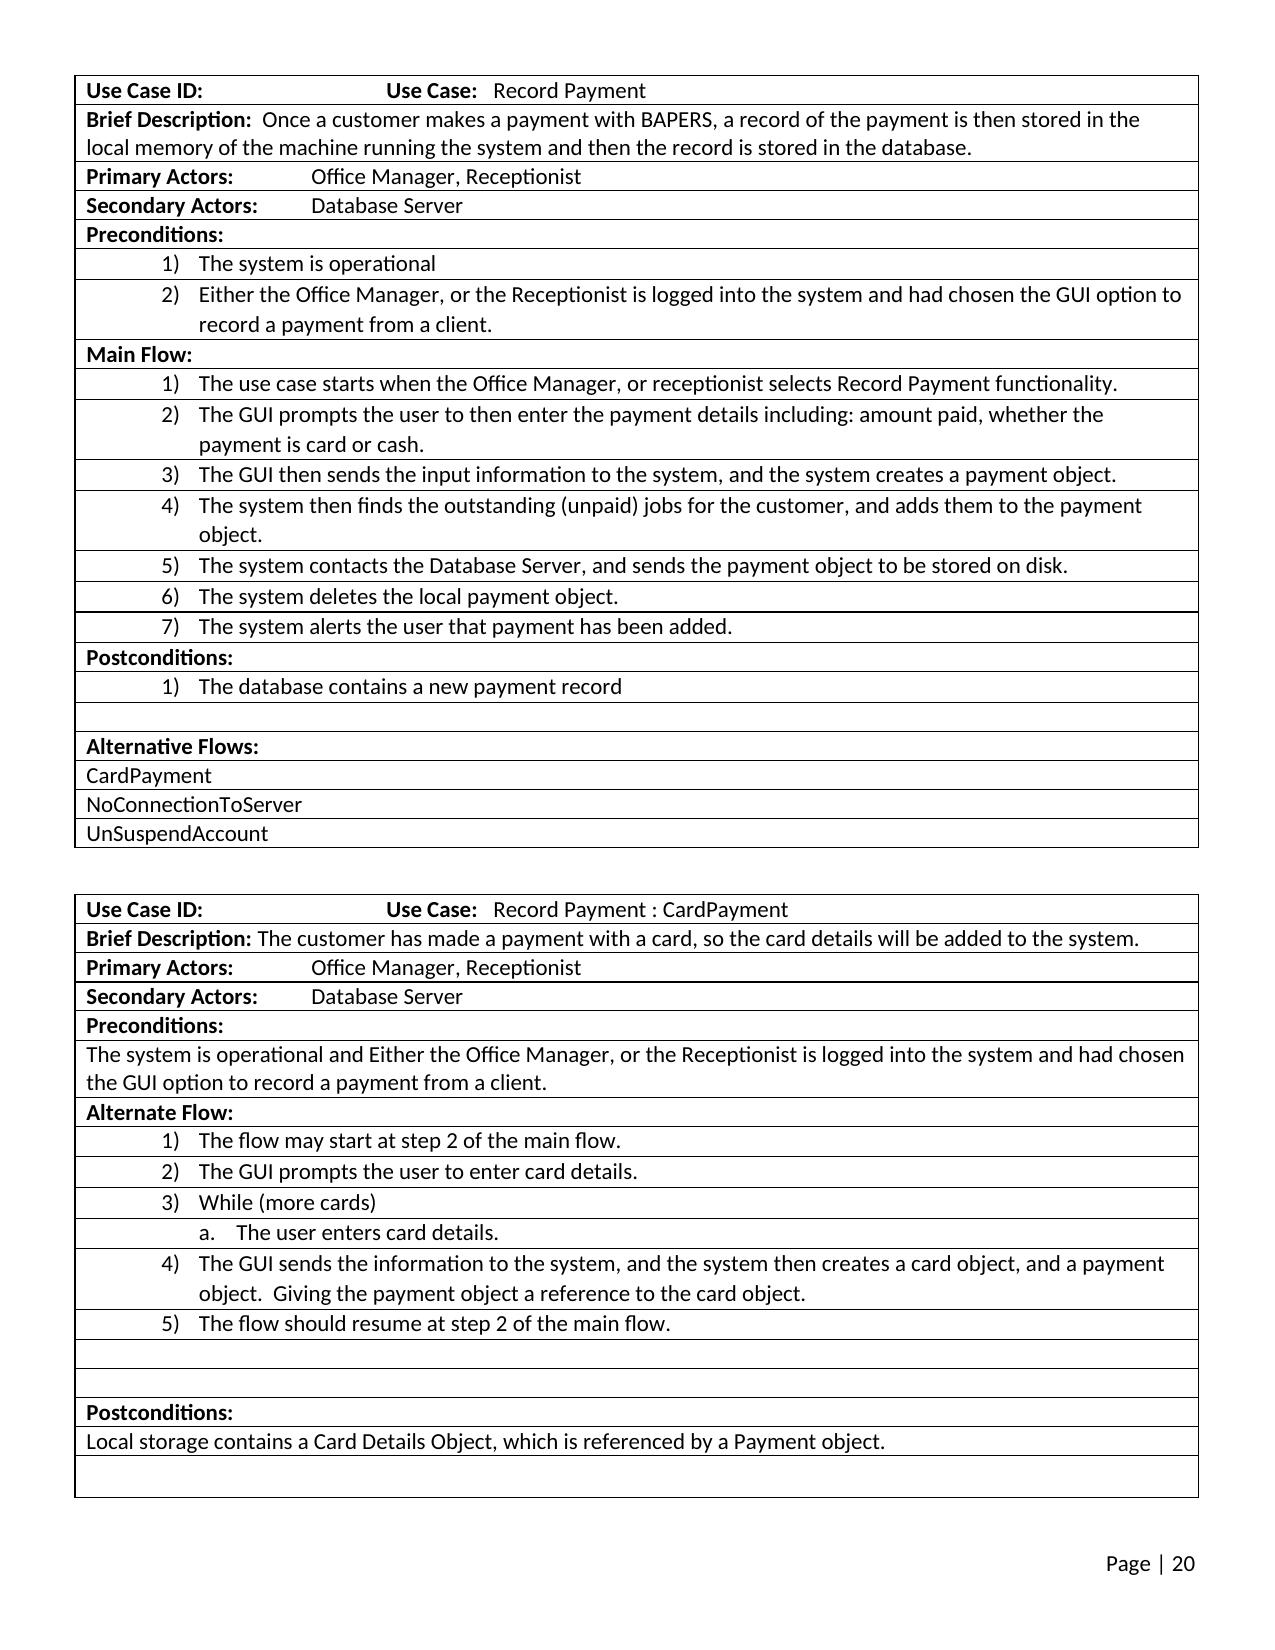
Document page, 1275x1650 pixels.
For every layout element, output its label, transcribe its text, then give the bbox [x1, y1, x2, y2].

table_cell The user enters card details. [76, 1219, 1198, 1248]
table_cell The system is operational [76, 249, 1198, 279]
table_cell The system contacts the Database Server, and sends the payment object to be stored on disk. [76, 551, 1198, 581]
table_cell [76, 1340, 1198, 1368]
table_cell The GUI sends the information to the system, and the system then creates a card object, and a payment object. Giving the payment object a reference to the card object. [76, 1249, 1198, 1308]
table_cell While (more cards) [76, 1188, 1198, 1217]
table_cell The GUI then sends the input information to the system, and the system creates a payment object. [76, 460, 1198, 490]
table_cell The use case starts when the Office Manager, or receptionist selects Record Payment functionality. [76, 369, 1198, 399]
table_cell Alternative Flows: [76, 732, 1198, 760]
table_cell Alternate Flow: [76, 1098, 1198, 1126]
table_cell [76, 1369, 1198, 1397]
table_cell [76, 703, 1198, 731]
table_cell Preconditions: [76, 1011, 1198, 1039]
table_cell Primary Actors: Office Manager, Receptionist [76, 162, 1198, 190]
table_cell [76, 1456, 1198, 1497]
table_cell The system then finds the outstanding (unpaid) jobs for the customer, and adds them to the payment object. [76, 491, 1198, 550]
table_cell Main Flow: [76, 340, 1198, 368]
table_header Use Case ID: Use Case: Record Payment : CardPayment [76, 895, 1198, 923]
table_cell Postconditions: [76, 643, 1198, 671]
table_cell The database contains a new payment record [76, 672, 1198, 702]
table_cell UnSuspendAccount [76, 819, 1198, 847]
table_cell NoConnectionToServer [76, 790, 1198, 818]
table_cell CardPayment [76, 761, 1198, 789]
table_cell The flow may start at step 2 of the main flow. [76, 1127, 1198, 1156]
table_cell Secondary Actors: Database Server [76, 191, 1198, 219]
table_cell Secondary Actors: Database Server [76, 983, 1198, 1010]
table_cell The system is operational and Either the Office Manager, or the Receptionist is logged into the system and had chosen the GUI option to record a payment from a client. [76, 1041, 1198, 1097]
table_cell The flow should resume at step 2 of the main flow. [76, 1310, 1198, 1339]
table_cell Postconditions: [76, 1398, 1198, 1426]
table_cell Preconditions: [76, 220, 1198, 248]
table_cell The system alerts the user that payment has been added. [76, 613, 1198, 642]
table_cell Either the Office Manager, or the Receptionist is logged into the system and had chosen the GUI option to record a payment from a client. [76, 280, 1198, 339]
table_cell Primary Actors: Office Manager, Receptionist [76, 953, 1198, 981]
table_cell Local storage contains a Card Details Object, which is referenced by a Payment object. [76, 1427, 1198, 1455]
table_header Use Case ID: Use Case: Record Payment [76, 76, 1198, 104]
table_cell The system deletes the local payment object. [76, 582, 1198, 611]
table_cell The GUI prompts the user to then enter the payment details including: amount paid, whether the payment is card or cash. [76, 400, 1198, 459]
table_cell The GUI prompts the user to enter card details. [76, 1157, 1198, 1187]
table_cell Brief Description: The customer has made a payment with a card, so the card details will be added to the system. [76, 924, 1198, 952]
table_cell Brief Description: Once a customer makes a payment with BAPERS, a record of the payment is then stored in the local memory of the machine running the system and then the record is stored in the database. [76, 105, 1198, 161]
